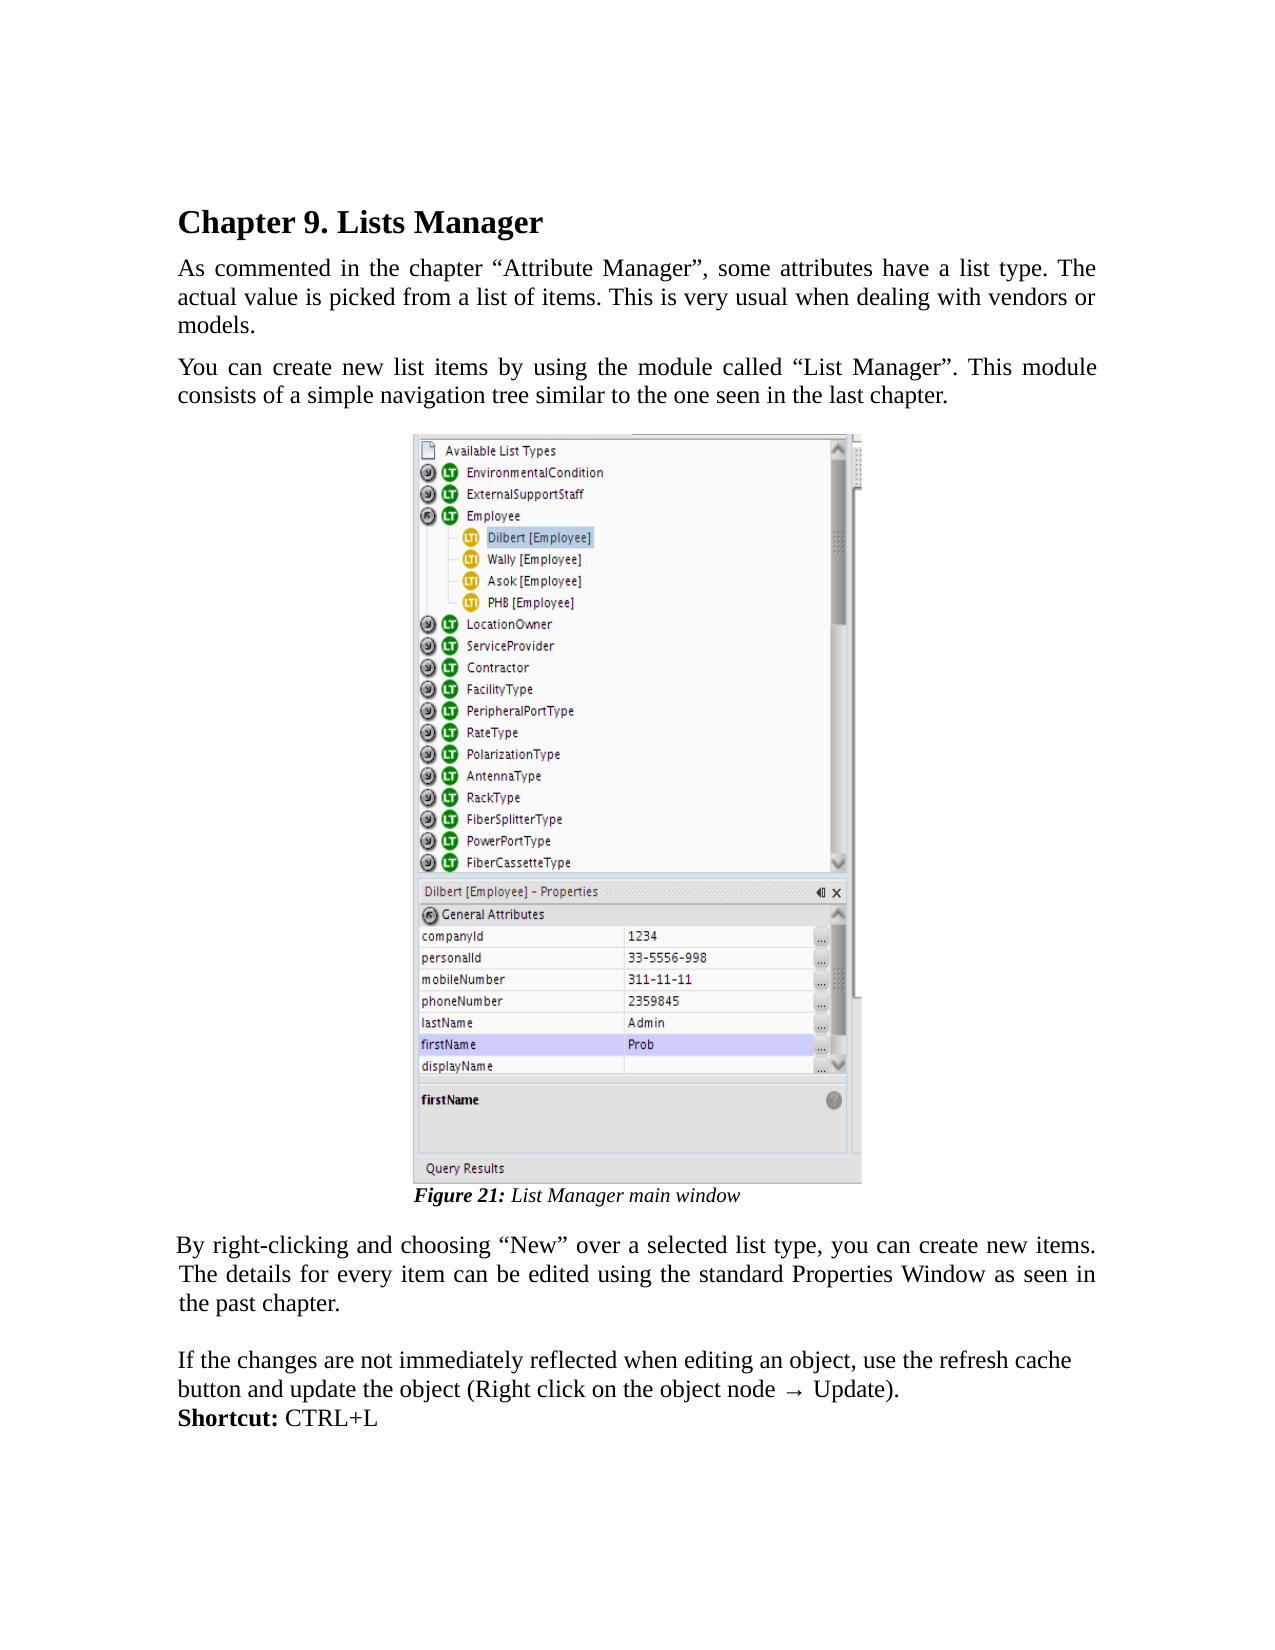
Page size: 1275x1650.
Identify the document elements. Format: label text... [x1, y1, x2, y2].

text If the changes are not immediately reflected when editing an object, use the refresh cache button and update the object (Right click on the object node → Update). [177, 1346, 1098, 1403]
subtitle Chapter 9. Lists Manager [177, 202, 1098, 241]
text You can create new list items by using the module called “List Manager”. This module consists of a simple navigation tree similar to the one seen in the last chapter. [177, 352, 1098, 409]
picture [413, 434, 862, 1184]
text By right-clicking and choosing “New” over a selected list type, you can create new items. The details for every item can be edited using the standard Properties Window as seen in the past chapter. [176, 1231, 1098, 1317]
text Shortcut: CTRL+L [177, 1403, 1098, 1432]
text As commented in the chapter “Attribute Manager”, some attributes have a list type. The actual value is picked from a list of items. This is very usual when dealing with vendors or models. [177, 253, 1098, 339]
list List Manager main window [413, 1184, 862, 1207]
